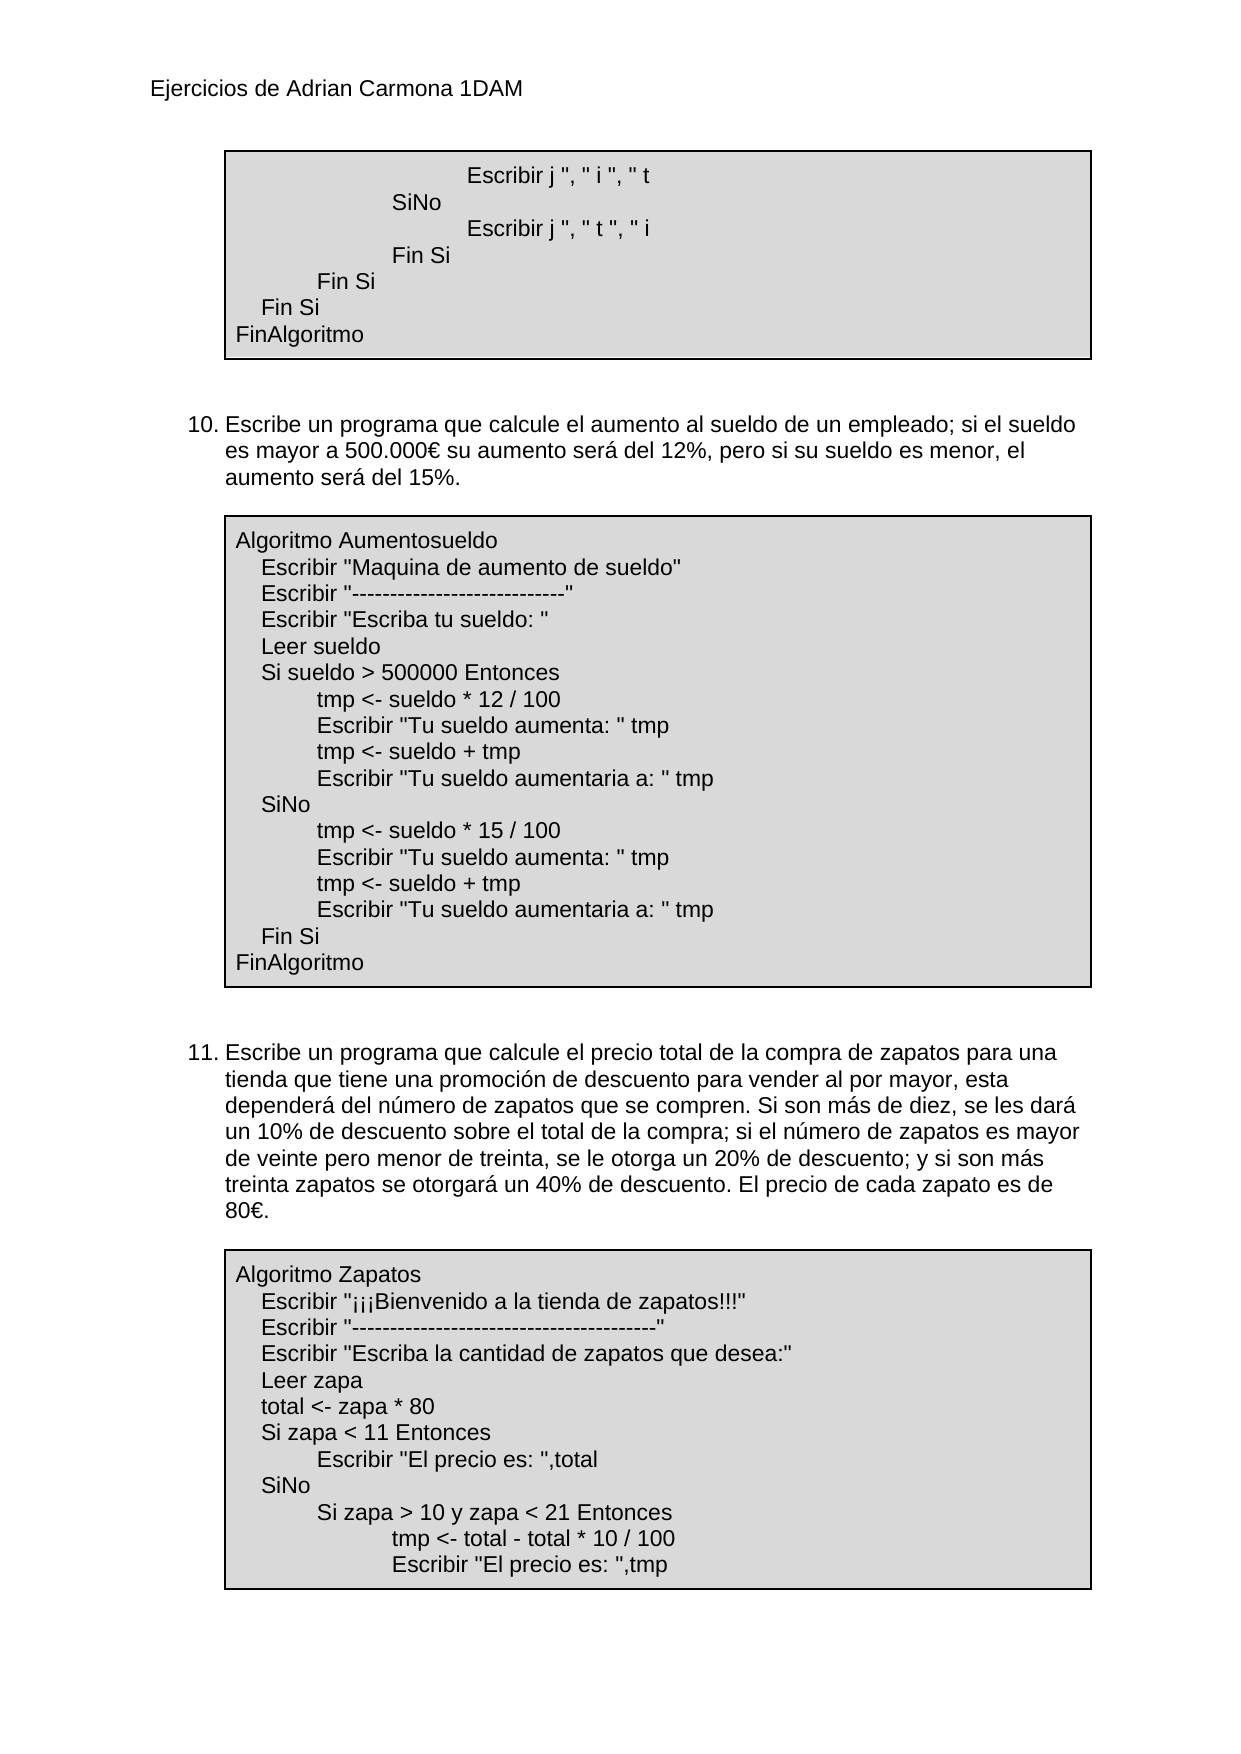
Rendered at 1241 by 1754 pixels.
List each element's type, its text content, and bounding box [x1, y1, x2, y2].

table_header Escribir j ", " i ", " t SiNo Escribir j ", " t ", " i Fin Si Fin Si Fin Si FinAlgoritmo [226, 152, 1090, 357]
table_header Algoritmo Aumentosueldo Escribir "Maquina de aumento de sueldo" Escribir "----------------------------" Escribir "Escriba tu sueldo: " Leer sueldo Si sueldo > 500000 Entonces tmp <- sueldo * 12 / 100 Escribir "Tu sueldo aumenta: " tmp tmp <- sueldo + tmp Escribir "Tu sueldo aumentaria a: " tmp SiNo tmp <- sueldo * 15 / 100 Escribir "Tu sueldo aumenta: " tmp tmp <- sueldo + tmp Escribir "Tu sueldo aumentaria a: " tmp Fin Si FinAlgoritmo [226, 517, 1090, 986]
list Escribe un programa que calcule el precio total de la compra de zapatos para una tienda que tiene una promoción de descuento para vender al por mayor, esta dependerá del número de zapatos que se compren. Si son más de diez, se les dará un 10% de descuento sobre el total de la compra; si el número de zapatos es mayor de veinte pero menor de treinta, se le otorga un 20% de descuento; y si son más treinta zapatos se otorgará un 40% de descuento. El precio de cada zapato es de 80€. [187, 1039, 1090, 1224]
table_header Algoritmo Zapatos Escribir "¡¡¡Bienvenido a la tienda de zapatos!!!" Escribir "----------------------------------------" Escribir "Escriba la cantidad de zapatos que desea:" Leer zapa total <- zapa * 80 Si zapa < 11 Entonces Escribir "El precio es: ",total SiNo Si zapa > 10 y zapa < 21 Entonces tmp <- total - total * 10 / 100 Escribir "El precio es: ",tmp [226, 1251, 1090, 1588]
list Escribe un programa que calcule el aumento al sueldo de un empleado; si el sueldo es mayor a 500.000€ su aumento será del 12%, pero si su sueldo es menor, el aumento será del 15%. [187, 411, 1090, 490]
